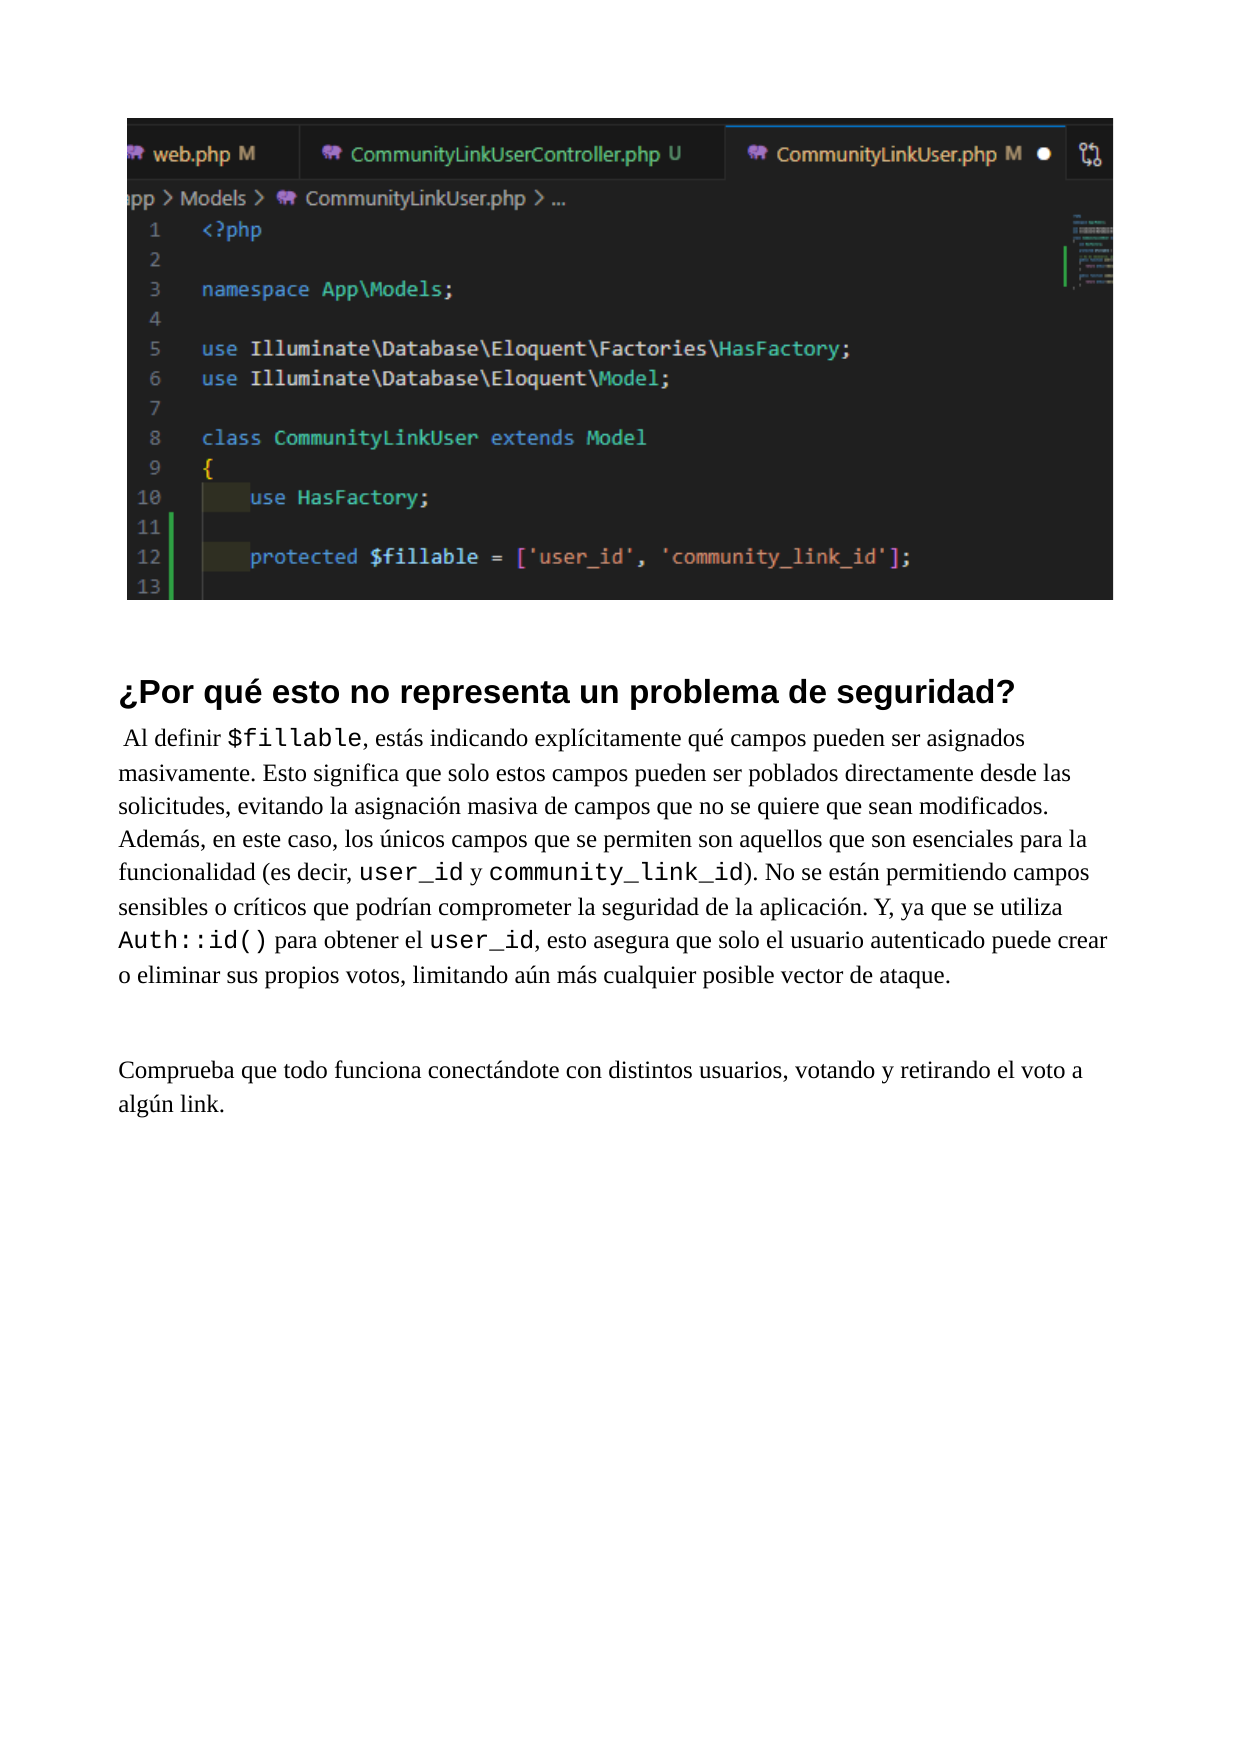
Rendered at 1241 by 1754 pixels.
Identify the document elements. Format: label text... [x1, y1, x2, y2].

text Comprueba que todo funciona conectándote con distintos usuarios, votando y retirando el voto a algún link. [118, 1056, 1122, 1117]
text Al definir $fillable, estás indicando explícitamente qué campos pueden ser asignados masivamente. Esto significa que solo estos campos pueden ser poblados directamente desde las solicitudes, evitando la asignación masiva de campos que no se quiere que sean modificados. Además, en este caso, los únicos campos que se permiten son aquellos que son esenciales para la funcionalidad (es decir, user_id y community_link_id). No se están permitiendo campos sensibles o críticos que podrían comprometer la seguridad de la aplicación. Y, ya que se utiliza Auth::id() para obtener el user_id, esto asegura que solo el usuario autenticado puede crear o eliminar sus propios votos, limitando aún más cualquier posible vector de ataque. [118, 723, 1122, 989]
picture [127, 118, 1114, 600]
subtitle ¿Por qué esto no representa un problema de seguridad? [118, 672, 1122, 711]
